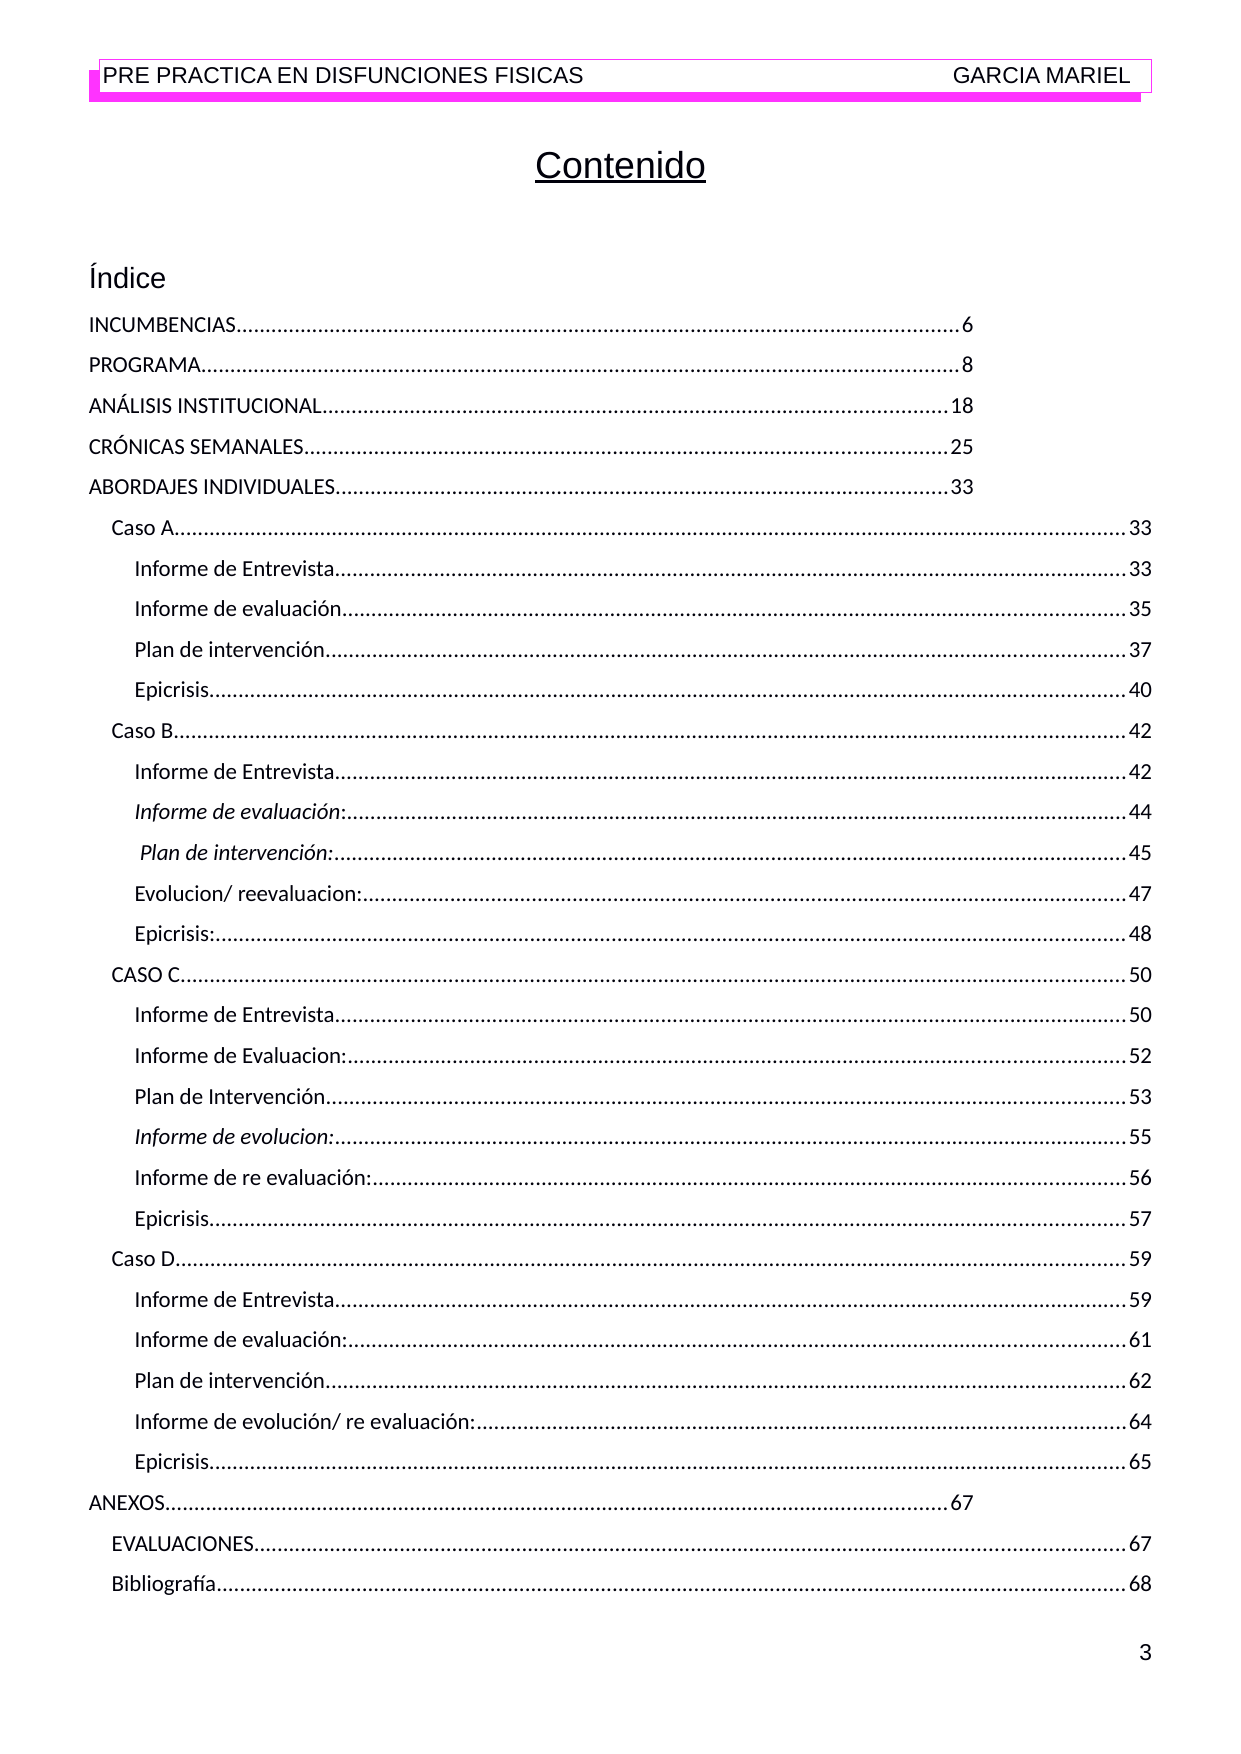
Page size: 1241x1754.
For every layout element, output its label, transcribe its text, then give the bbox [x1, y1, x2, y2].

text Informe de evaluación: 61 [134, 1326, 1152, 1353]
text Plan de intervención 37 [134, 635, 1152, 663]
text Bibliografía 68 [111, 1569, 1152, 1597]
text Caso B 42 [111, 716, 1152, 744]
text PROGRAMA 8 [88, 351, 1152, 378]
text Informe de Evaluacion: 52 [134, 1041, 1152, 1069]
text Caso A 33 [111, 513, 1152, 541]
text Epicrisis 65 [134, 1447, 1152, 1475]
subtitle Índice [88, 261, 1152, 295]
subtitle Contenido [88, 143, 1152, 186]
text Evolucion/ reevaluacion: 47 [134, 879, 1152, 907]
text Informe de evaluación 35 [134, 594, 1152, 622]
text Epicrisis 57 [134, 1204, 1152, 1232]
text Informe de Entrevista 50 [134, 1001, 1152, 1028]
text CRÓNICAS SEMANALES 25 [88, 432, 1152, 460]
text Informe de Entrevista 42 [134, 757, 1152, 785]
text ANEXOS 67 [88, 1488, 1152, 1516]
text Plan de intervención 62 [134, 1366, 1152, 1394]
text Epicrisis: 48 [134, 919, 1152, 947]
text Informe de Entrevista 33 [134, 554, 1152, 582]
text Informe de re evaluación: 56 [134, 1163, 1152, 1191]
text Caso D 59 [111, 1244, 1152, 1272]
text ABORDAJES INDIVIDUALES 33 [88, 472, 1152, 500]
text CASO C 50 [111, 960, 1152, 988]
text Informe de evolución/ re evaluación: 64 [134, 1407, 1152, 1435]
text EVALUACIONES 67 [111, 1529, 1152, 1557]
text Informe de Entrevista 59 [134, 1285, 1152, 1313]
text Plan de Intervención 53 [134, 1082, 1152, 1110]
text Informe de evaluación: 44 [134, 797, 1152, 825]
text Epicrisis 40 [134, 676, 1152, 703]
text Informe de evolucion: 55 [134, 1122, 1152, 1150]
text INCUMBENCIAS 6 [88, 310, 1152, 338]
text Plan de intervención: 45 [134, 838, 1152, 866]
text ANÁLISIS INSTITUCIONAL 18 [88, 391, 1152, 419]
